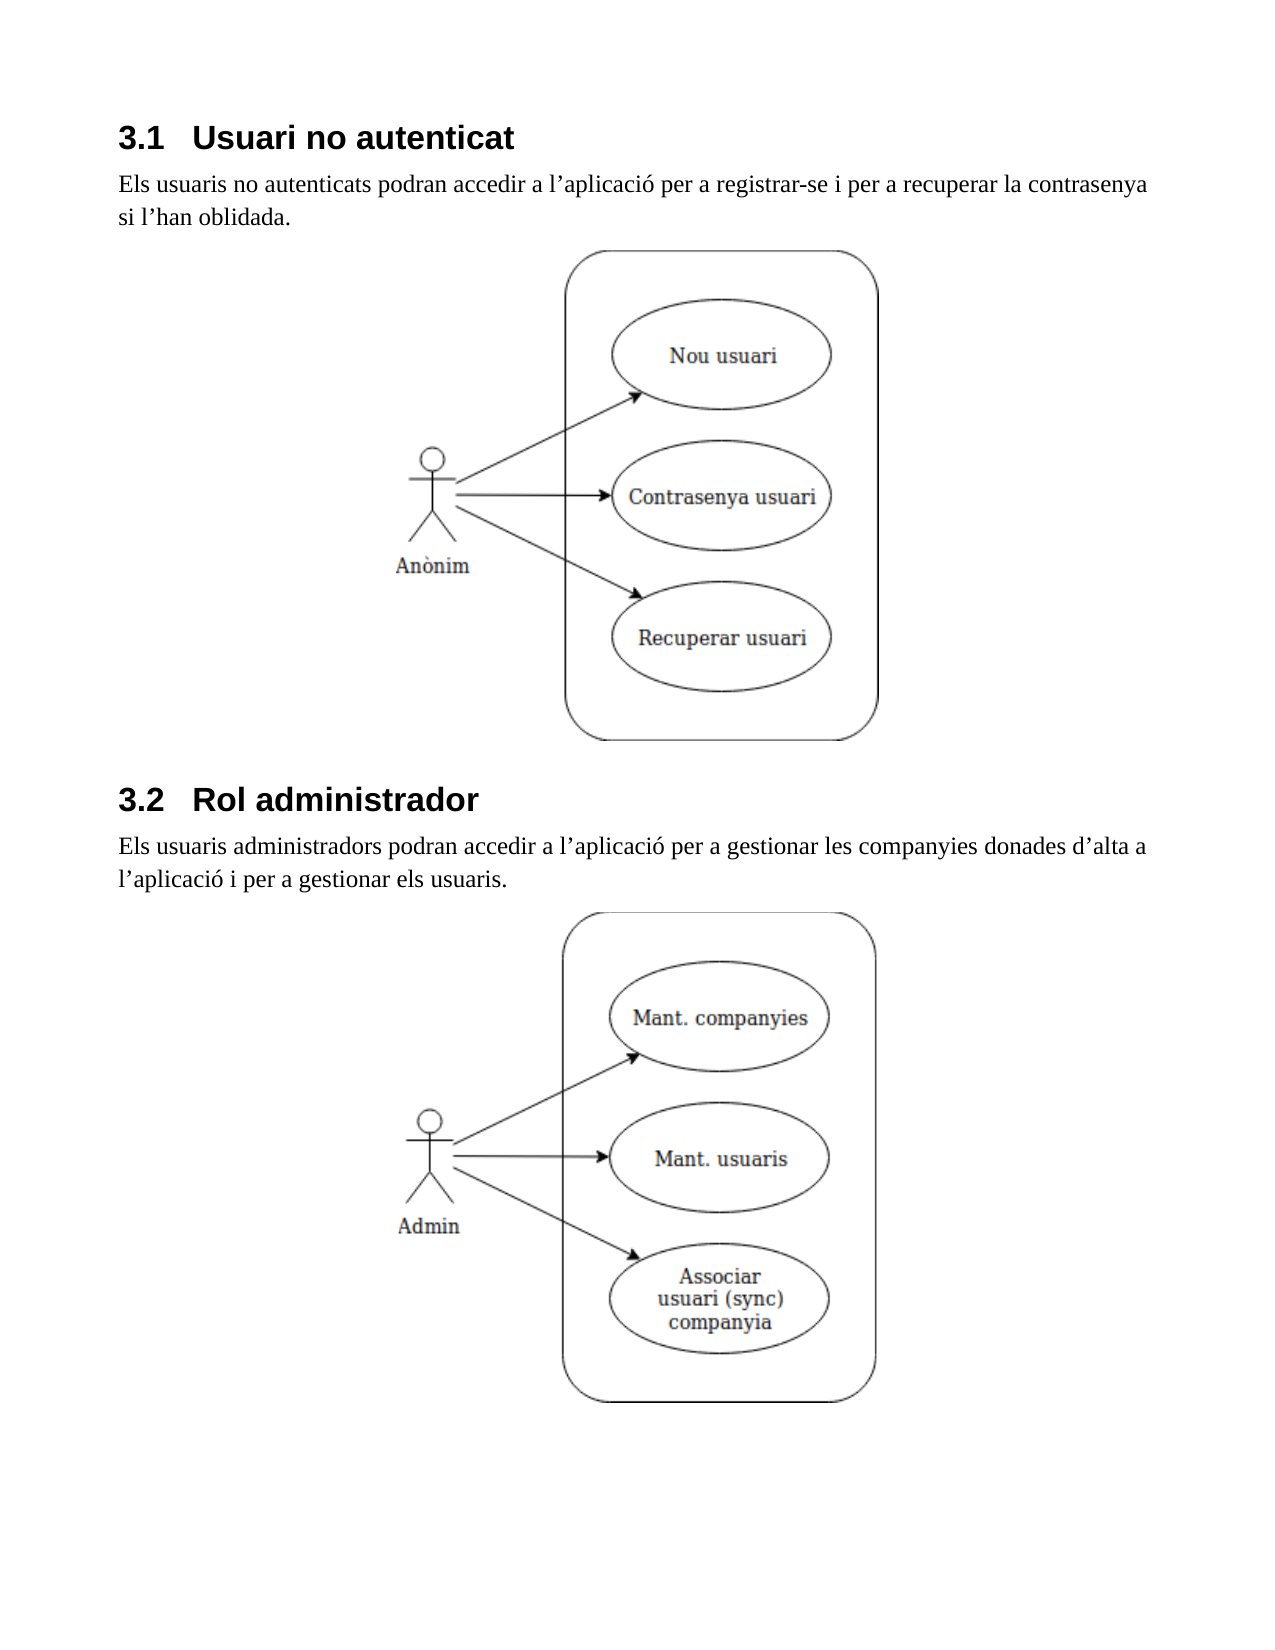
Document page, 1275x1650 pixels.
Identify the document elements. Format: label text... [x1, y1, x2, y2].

text Els usuaris administradors podran accedir a l’aplicació per a gestionar les companyies donades d’alta a l’aplicació i per a gestionar els usuaris. [118, 831, 1157, 893]
subtitle Rol administrador [118, 780, 1157, 819]
picture [398, 912, 877, 1403]
picture [396, 250, 879, 741]
text Els usuaris no autenticats podran accedir a l’aplicació per a registrar-se i per a recuperar la contrasenya si l’han oblidada. [118, 169, 1157, 231]
subtitle Usuari no autenticat [118, 118, 1157, 157]
